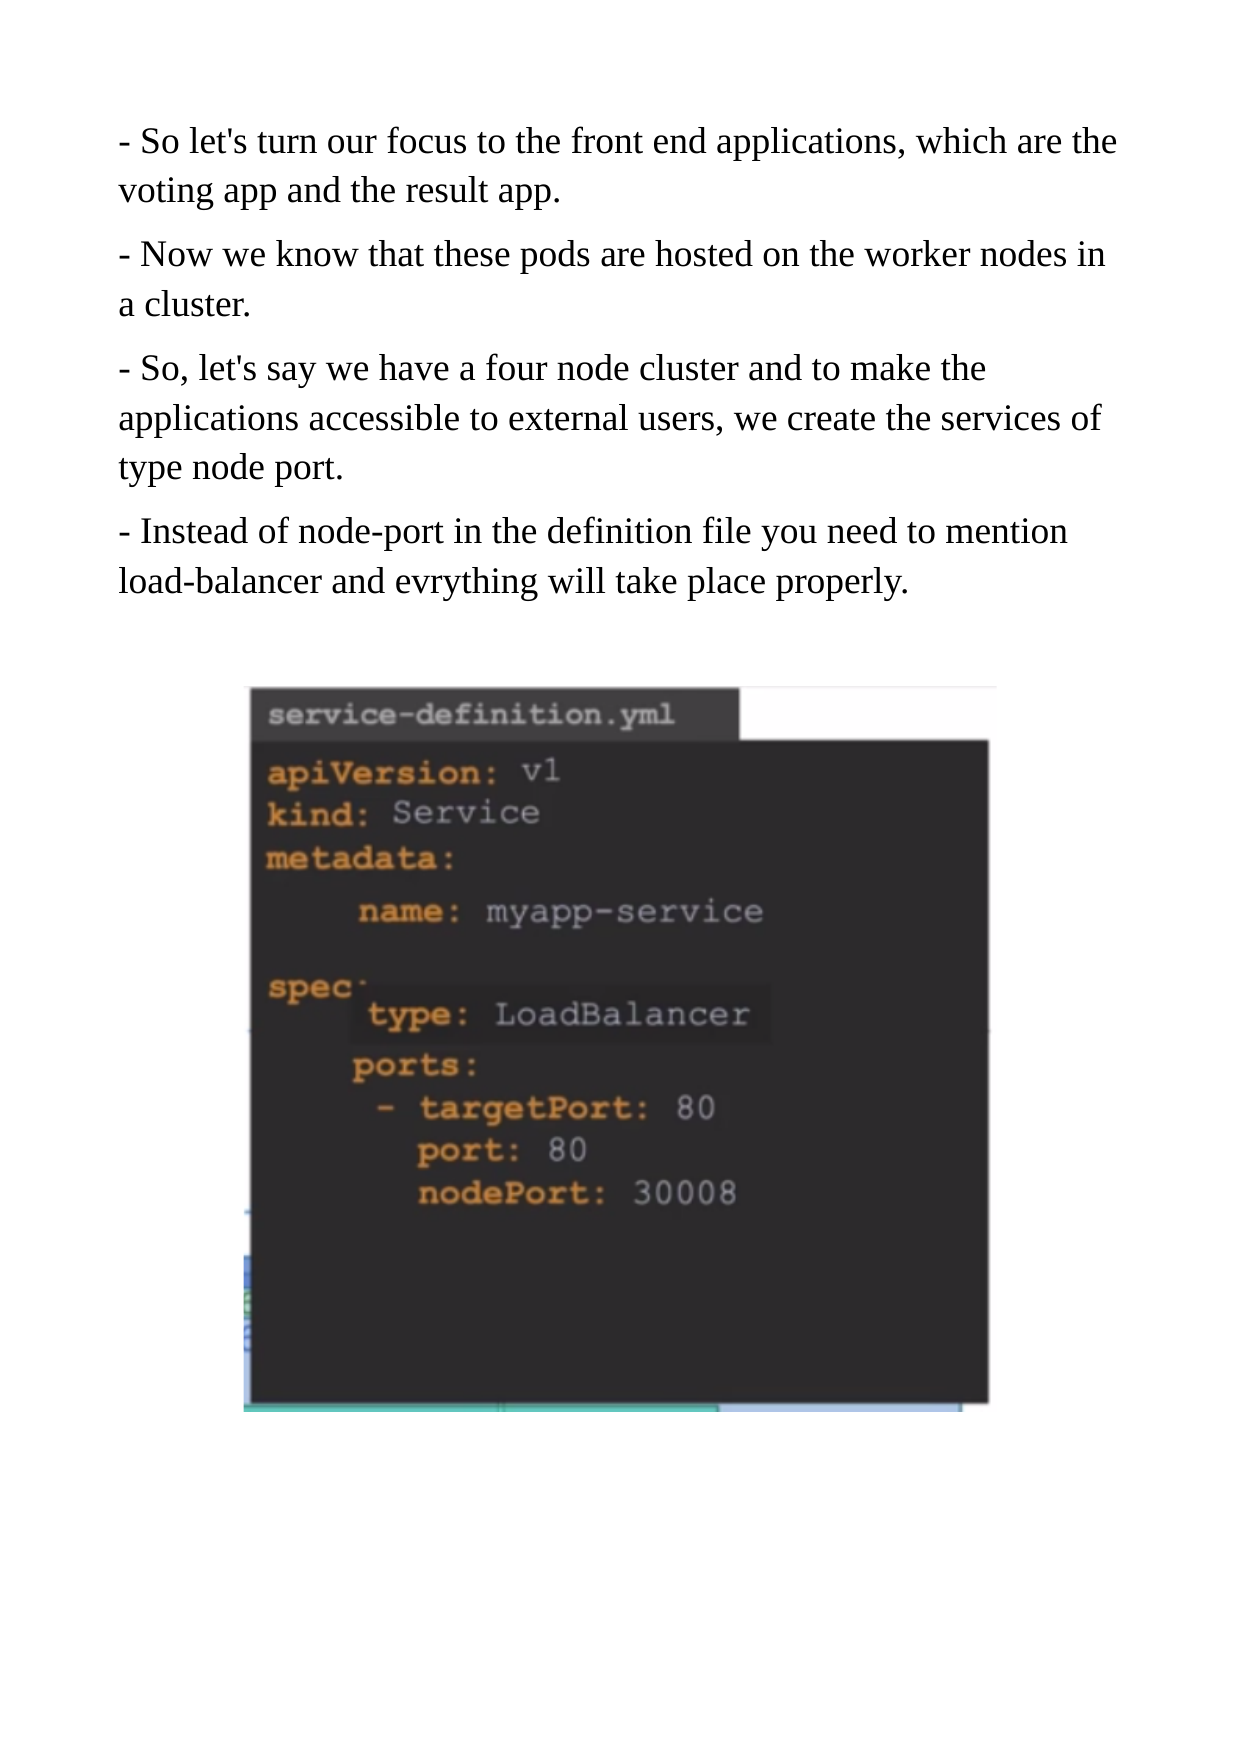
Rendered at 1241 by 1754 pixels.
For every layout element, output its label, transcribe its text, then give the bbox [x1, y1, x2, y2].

text - So let's turn our focus to the front end applications, which are the voting app and the result app. [118, 118, 1122, 211]
text - So, let's say we have a four node cluster and to make the applications accessible to external users, we create the services of type node port. [118, 346, 1122, 488]
picture [243, 686, 997, 1412]
text - Instead of node-port in the definition file you need to mention load-balancer and evrything will take place properly. [118, 509, 1122, 602]
text - Now we know that these pods are hosted on the worker nodes in a cluster. [118, 232, 1122, 324]
